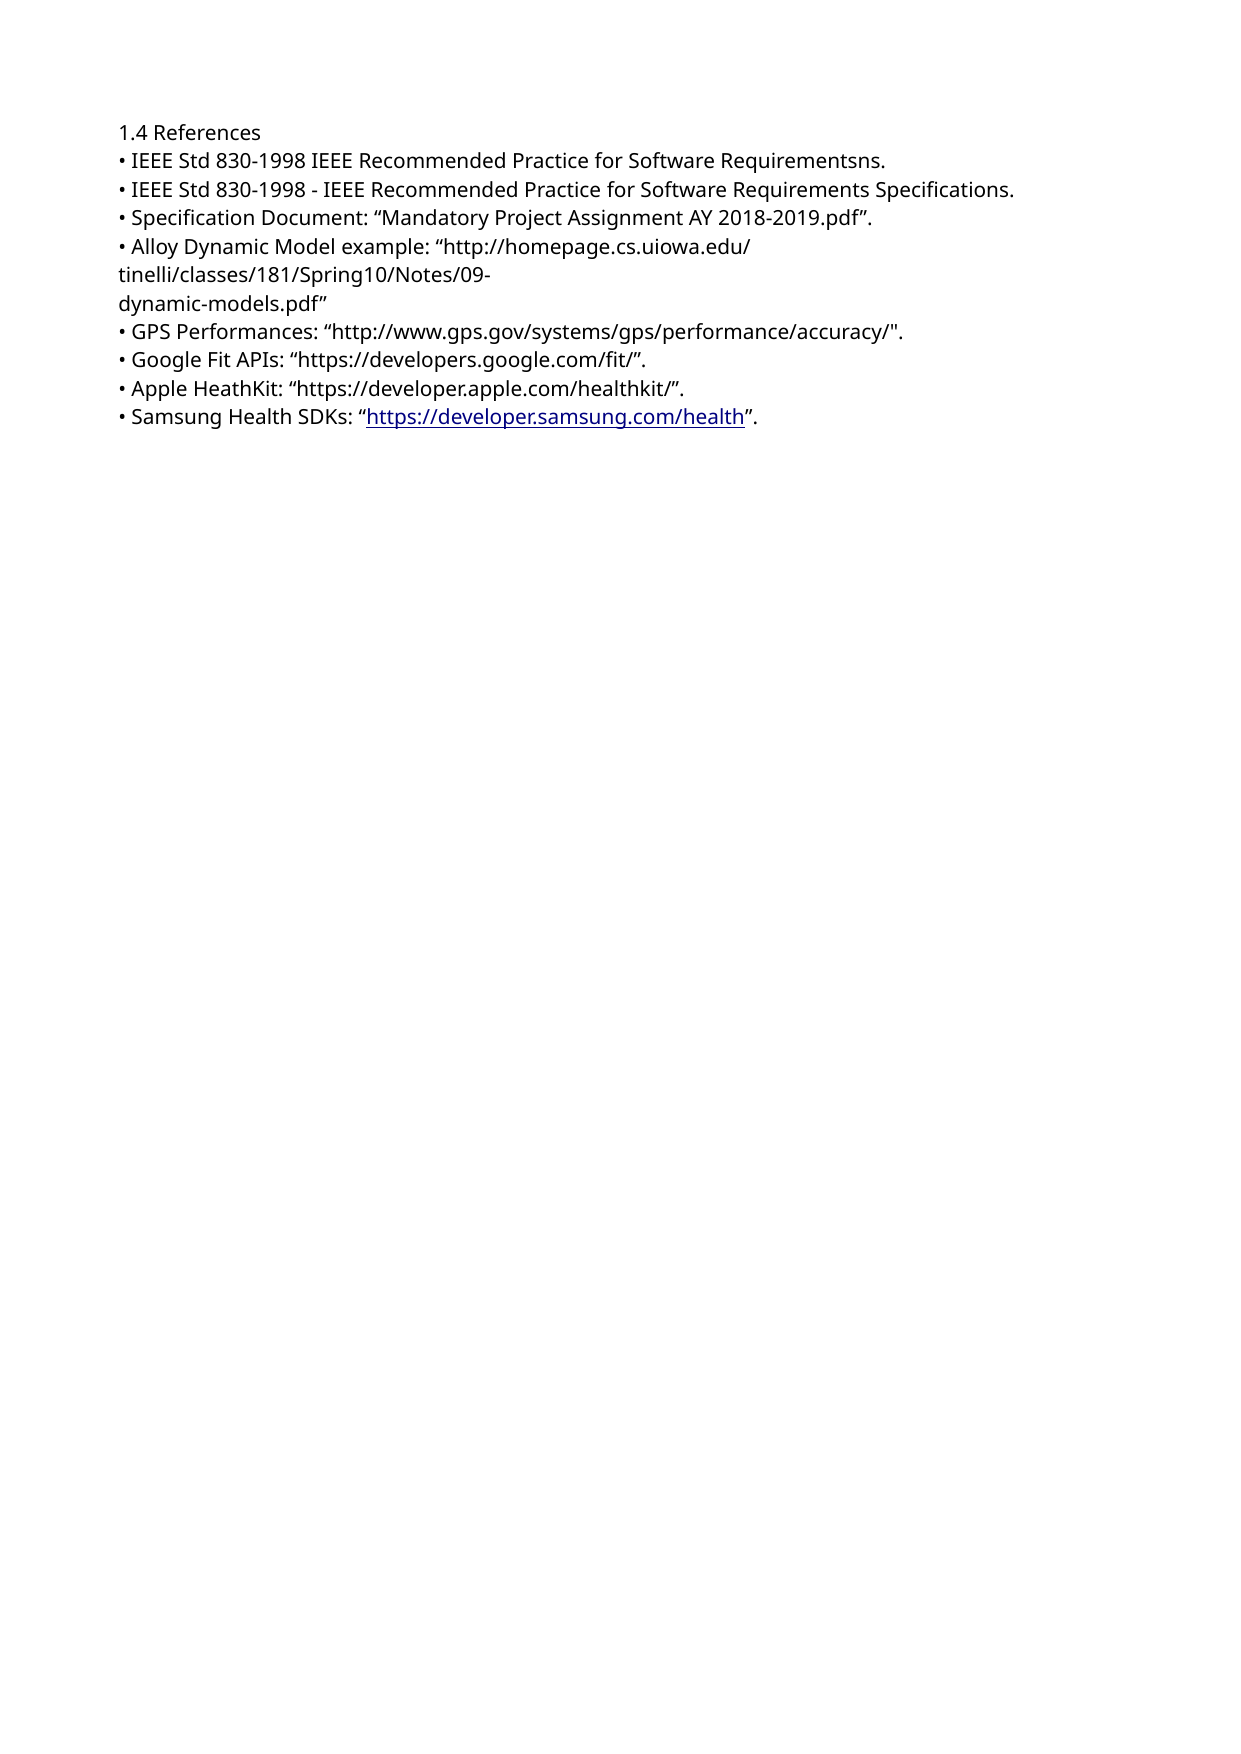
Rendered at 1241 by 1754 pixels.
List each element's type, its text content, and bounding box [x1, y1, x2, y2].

text dynamic-models.pdf” [118, 289, 1122, 317]
text • GPS Performances: “http://www.gps.gov/systems/gps/performance/accuracy/". [118, 317, 1122, 346]
text • IEEE Std 830-1998 IEEE Recommended Practice for Software Requirementsns. [118, 147, 1122, 175]
text • IEEE Std 830-1998 - IEEE Recommended Practice for Software Requirements Specifications. [118, 175, 1122, 203]
text • Apple HeathKit: “https://developer.apple.com/healthkit/”. [118, 374, 1122, 402]
text • Alloy Dynamic Model example: “http://homepage.cs.uiowa.edu/ tinelli/classes/181/Spring10/Notes/09- [118, 232, 1122, 289]
text • Samsung Health SDKs: “https://developer.samsung.com/health”. [118, 402, 1122, 431]
text • Specification Document: “Mandatory Project Assignment AY 2018-2019.pdf”. [118, 203, 1122, 232]
text 1.4 References [118, 118, 1122, 147]
text • Google Fit APIs: “https://developers.google.com/fit/”. [118, 346, 1122, 374]
